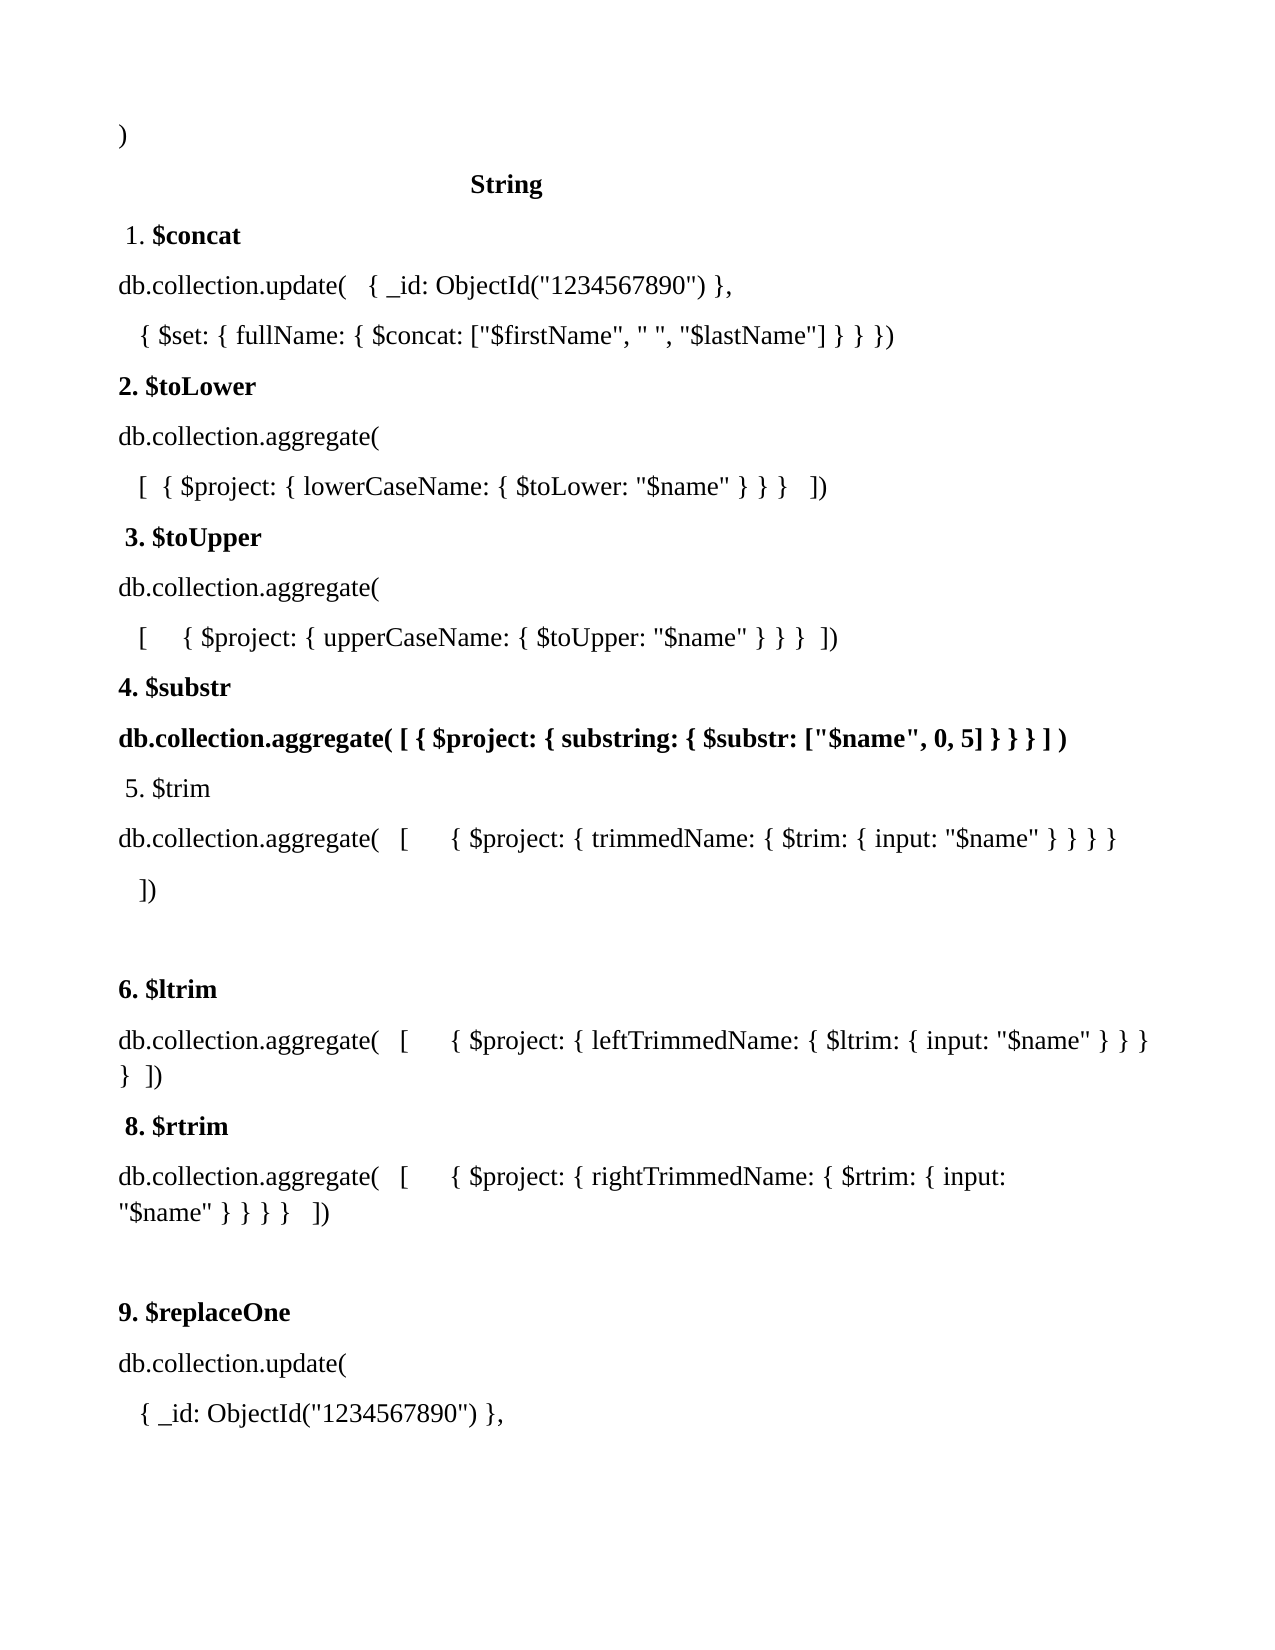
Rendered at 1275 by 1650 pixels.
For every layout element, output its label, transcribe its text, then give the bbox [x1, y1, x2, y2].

text 8. $rtrim [118, 1110, 1157, 1141]
text [ { $project: { lowerCaseName: { $toLower: "$name" } } } ]) [118, 470, 1157, 501]
text ) [118, 118, 1157, 149]
text db.collection.aggregate( [ { $project: { trimmedName: { $trim: { input: "$name" } } } } [118, 822, 1157, 854]
text db.collection.aggregate( [ { $project: { substring: { $substr: ["$name", 0, 5] } } } ] ) [118, 722, 1157, 753]
text 2. $toLower [118, 370, 1157, 401]
text { _id: ObjectId("1234567890") }, [118, 1397, 1157, 1428]
text db.collection.aggregate( [118, 571, 1157, 602]
text 1. $concat [118, 219, 1157, 250]
text 4. $substr [118, 672, 1157, 703]
text db.collection.update( [118, 1347, 1157, 1378]
text 3. $toUpper [118, 521, 1157, 552]
text 9. $replaceOne [118, 1296, 1157, 1328]
text { $set: { fullName: { $concat: ["$firstName", " ", "$lastName"] } } }) [118, 319, 1157, 351]
text db.collection.aggregate( [118, 420, 1157, 451]
text ]) [118, 873, 1157, 904]
text db.collection.aggregate( [ { $project: { leftTrimmedName: { $ltrim: { input: "$name" } } } } ]) [118, 1024, 1157, 1091]
text db.collection.update( { _id: ObjectId("1234567890") }, [118, 269, 1157, 300]
text db.collection.aggregate( [ { $project: { rightTrimmedName: { $rtrim: { input: "$name" } } } } ]) [118, 1160, 1157, 1227]
text 5. $trim [118, 772, 1157, 803]
text 6. $ltrim [118, 973, 1157, 1004]
text String [118, 168, 1157, 199]
text [ { $project: { upperCaseName: { $toUpper: "$name" } } } ]) [118, 621, 1157, 652]
